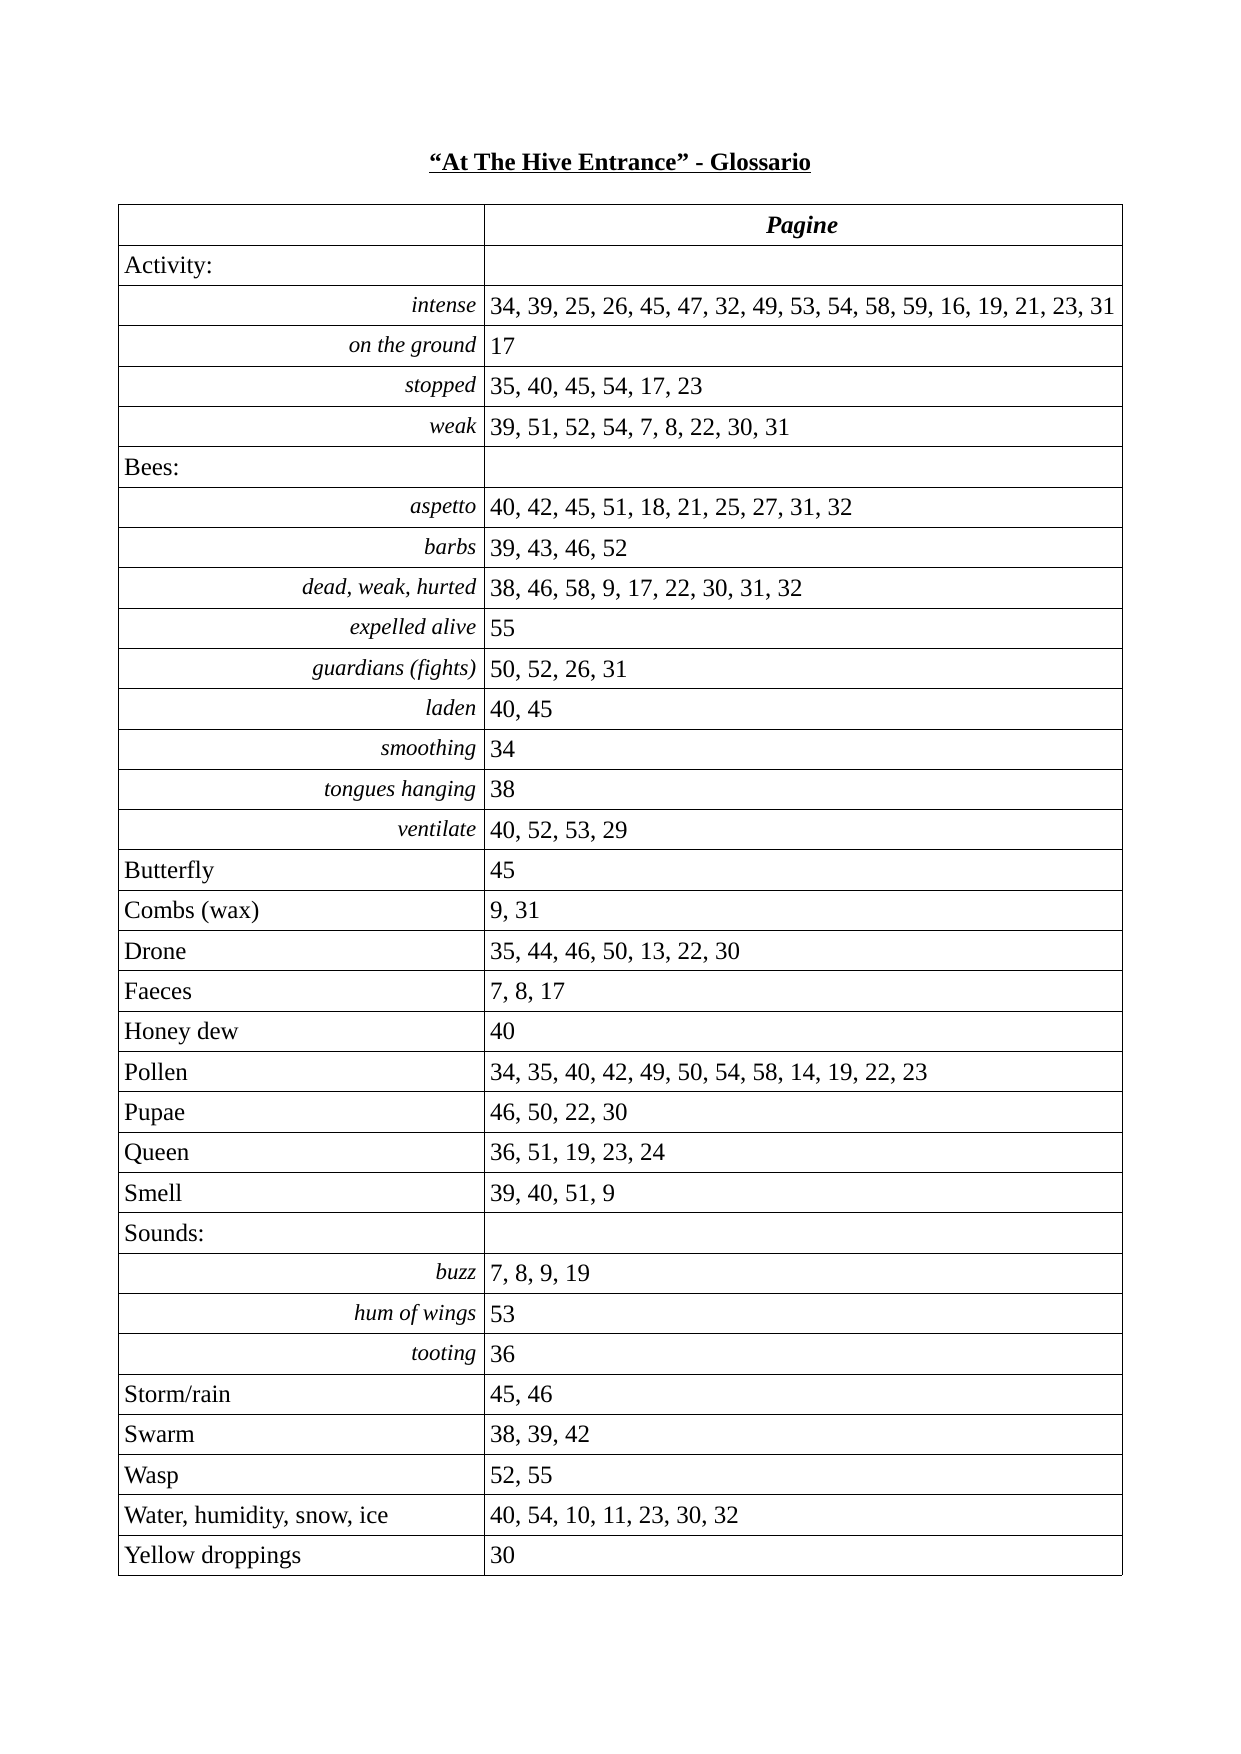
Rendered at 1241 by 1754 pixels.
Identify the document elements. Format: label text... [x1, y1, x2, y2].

table_cell Honey dew [119, 1012, 484, 1051]
table_cell Storm/rain [119, 1375, 484, 1414]
table_cell 39, 51, 52, 54, 7, 8, 22, 30, 31 [485, 407, 1122, 446]
table_cell Water, humidity, snow, ice [119, 1495, 484, 1535]
table_cell 52, 55 [485, 1455, 1122, 1494]
table_cell 38 [485, 770, 1122, 809]
table_cell Drone [119, 931, 484, 970]
table_cell tongues hanging [119, 770, 484, 809]
table_cell 17 [485, 326, 1122, 366]
table_cell 55 [485, 609, 1122, 648]
table_cell 34, 39, 25, 26, 45, 47, 32, 49, 53, 54, 58, 59, 16, 19, 21, 23, 31 [485, 286, 1122, 325]
table_cell Wasp [119, 1455, 484, 1494]
table_cell 34, 35, 40, 42, 49, 50, 54, 58, 14, 19, 22, 23 [485, 1052, 1122, 1091]
text “At The Hive Entrance” - Glossario [118, 147, 1122, 176]
table_cell 34 [485, 730, 1122, 769]
table_cell Sounds: [119, 1213, 484, 1252]
table_cell on the ground [119, 326, 484, 366]
table_cell 50, 52, 26, 31 [485, 649, 1122, 688]
table_cell Activity: [119, 246, 484, 285]
table_cell [485, 447, 1122, 487]
table_cell 40, 52, 53, 29 [485, 810, 1122, 849]
table_header [119, 205, 484, 245]
table_cell 35, 44, 46, 50, 13, 22, 30 [485, 931, 1122, 970]
table_cell Yellow droppings [119, 1536, 484, 1575]
table_cell hum of wings [119, 1294, 484, 1333]
table_cell 40, 42, 45, 51, 18, 21, 25, 27, 31, 32 [485, 488, 1122, 527]
table_cell [485, 1213, 1122, 1252]
table_cell 39, 43, 46, 52 [485, 528, 1122, 567]
table_cell Pollen [119, 1052, 484, 1091]
table_cell 7, 8, 9, 19 [485, 1254, 1122, 1293]
table_cell dead, weak, hurted [119, 568, 484, 607]
table_cell Pupae [119, 1092, 484, 1132]
table_cell 46, 50, 22, 30 [485, 1092, 1122, 1132]
table_cell 53 [485, 1294, 1122, 1333]
table_cell laden [119, 689, 484, 728]
table_cell 30 [485, 1536, 1122, 1575]
table_cell 9, 31 [485, 891, 1122, 930]
table_cell Combs (wax) [119, 891, 484, 930]
table_cell Bees: [119, 447, 484, 487]
table_cell expelled alive [119, 609, 484, 648]
table_cell buzz [119, 1254, 484, 1293]
table_cell [485, 246, 1122, 285]
table_cell barbs [119, 528, 484, 567]
table_cell Smell [119, 1173, 484, 1212]
table_cell 40 [485, 1012, 1122, 1051]
table_cell guardians (fights) [119, 649, 484, 688]
table_cell Butterfly [119, 850, 484, 890]
table_cell tooting [119, 1334, 484, 1373]
table_cell ventilate [119, 810, 484, 849]
table_cell 35, 40, 45, 54, 17, 23 [485, 367, 1122, 406]
table_cell 36 [485, 1334, 1122, 1373]
table_cell 38, 46, 58, 9, 17, 22, 30, 31, 32 [485, 568, 1122, 607]
table_cell Faeces [119, 971, 484, 1011]
table_cell 38, 39, 42 [485, 1415, 1122, 1454]
table_cell intense [119, 286, 484, 325]
table_cell 45 [485, 850, 1122, 890]
table_cell 36, 51, 19, 23, 24 [485, 1133, 1122, 1172]
table_header Pagine [485, 205, 1122, 245]
table_cell weak [119, 407, 484, 446]
table_cell stopped [119, 367, 484, 406]
table_cell Swarm [119, 1415, 484, 1454]
table_cell smoothing [119, 730, 484, 769]
table_cell 7, 8, 17 [485, 971, 1122, 1011]
table_cell 40, 45 [485, 689, 1122, 728]
table_cell 45, 46 [485, 1375, 1122, 1414]
table_cell aspetto [119, 488, 484, 527]
table_cell 39, 40, 51, 9 [485, 1173, 1122, 1212]
table_cell Queen [119, 1133, 484, 1172]
table_cell 40, 54, 10, 11, 23, 30, 32 [485, 1495, 1122, 1535]
